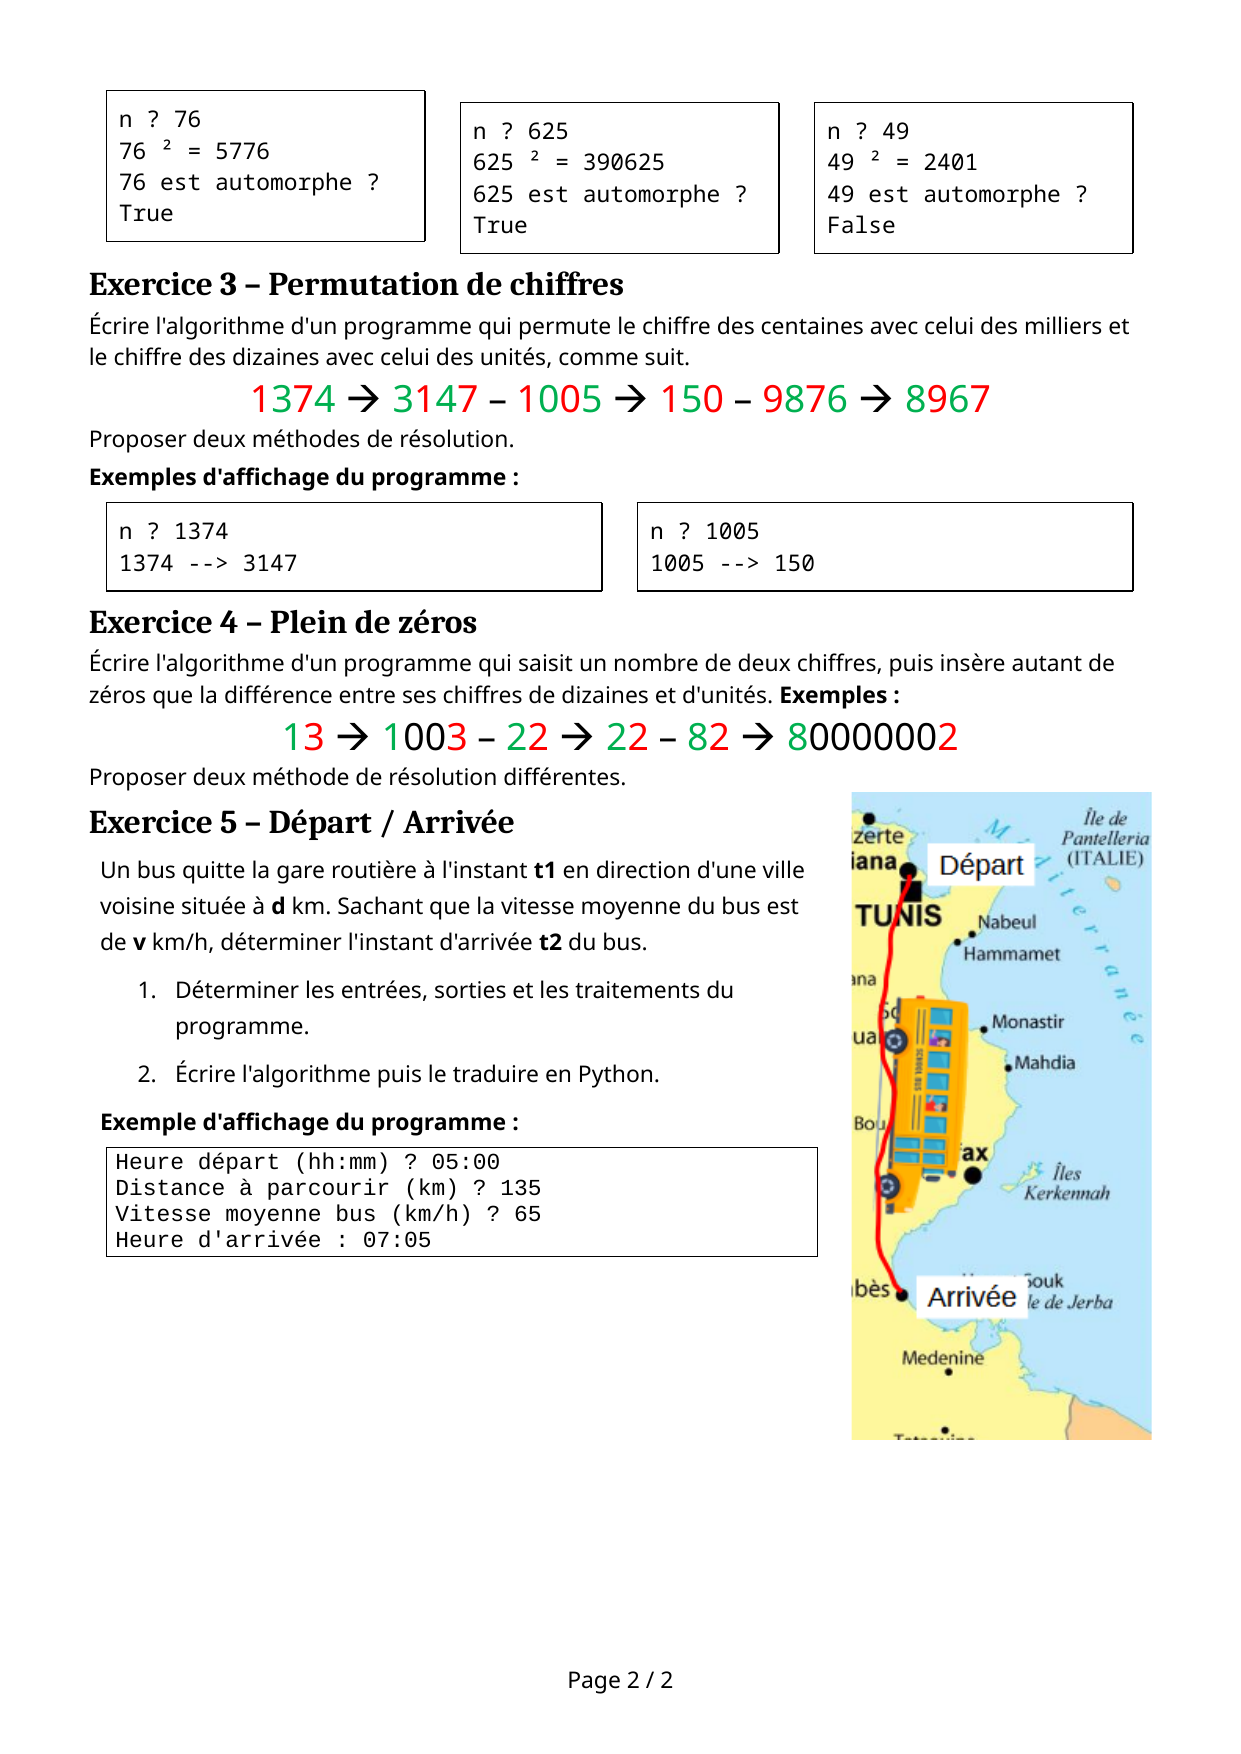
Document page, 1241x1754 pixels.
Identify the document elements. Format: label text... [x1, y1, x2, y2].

text Écrire l'algorithme d'un programme qui permute le chiffre des centaines avec celui des milliers et le chiffre des dizaines avec celui des unités, comme suit. [88, 310, 1152, 372]
table_header n ? 76 76 ² = 5776 76 est automorphe ? True [89, 90, 442, 254]
text Proposer deux méthodes de résolution. [88, 423, 1152, 454]
picture [851, 792, 1152, 1440]
text 13  1003 – 22  22 – 82  80000002 [88, 710, 1152, 761]
text Exemples d'affichage du programme : [88, 460, 1152, 492]
subtitle Exercice 5 – Départ / Arrivée [88, 804, 851, 842]
subtitle Exercice 3 – Permutation de chiffres [88, 265, 1152, 304]
text Écrire l'algorithme d'un programme qui saisit un nombre de deux chiffres, puis insère autant de zéros que la différence entre ses chiffres de dizaines et d'unités. Exemples : [88, 647, 1152, 710]
table_header n ? 1374 1374 --> 3147 [107, 503, 601, 590]
table_header n ? 1005 1005 --> 150 [638, 503, 1132, 590]
subtitle Exercice 4 – Plein de zéros [88, 603, 1152, 641]
text 1374  3147 – 1005  150 – 9876  8967 [88, 372, 1152, 423]
table_header [89, 502, 106, 591]
table_header [620, 502, 637, 591]
table_header n ? 625 625 ² = 390625 625 est automorphe ? True [443, 90, 797, 254]
table_header [602, 502, 619, 591]
table_header n ? 49 49 ² = 2401 49 est automorphe ? False [797, 90, 1151, 254]
table_header [1133, 502, 1151, 591]
text Proposer deux méthode de résolution différentes. [88, 761, 1152, 792]
table_header Un bus quitte la gare routière à l'instant t1 en direction d'une ville voisine située à d km. Sachant que la vitesse moyenne du bus est de v km/h, déterminer l'instant d'arrivée t2 du bus. Déterminer les entrées, sorties et les traitements du programme. Écrire l'algorithme puis le traduire en Python. Exemple d'affichage du programme : Heure départ (hh:mm) ? 05:00 Distance à parcourir (km) ? 135 Vitesse moyenne bus (km/h) ? 65 Heure d'arrivée : 07:05 [89, 848, 841, 1304]
